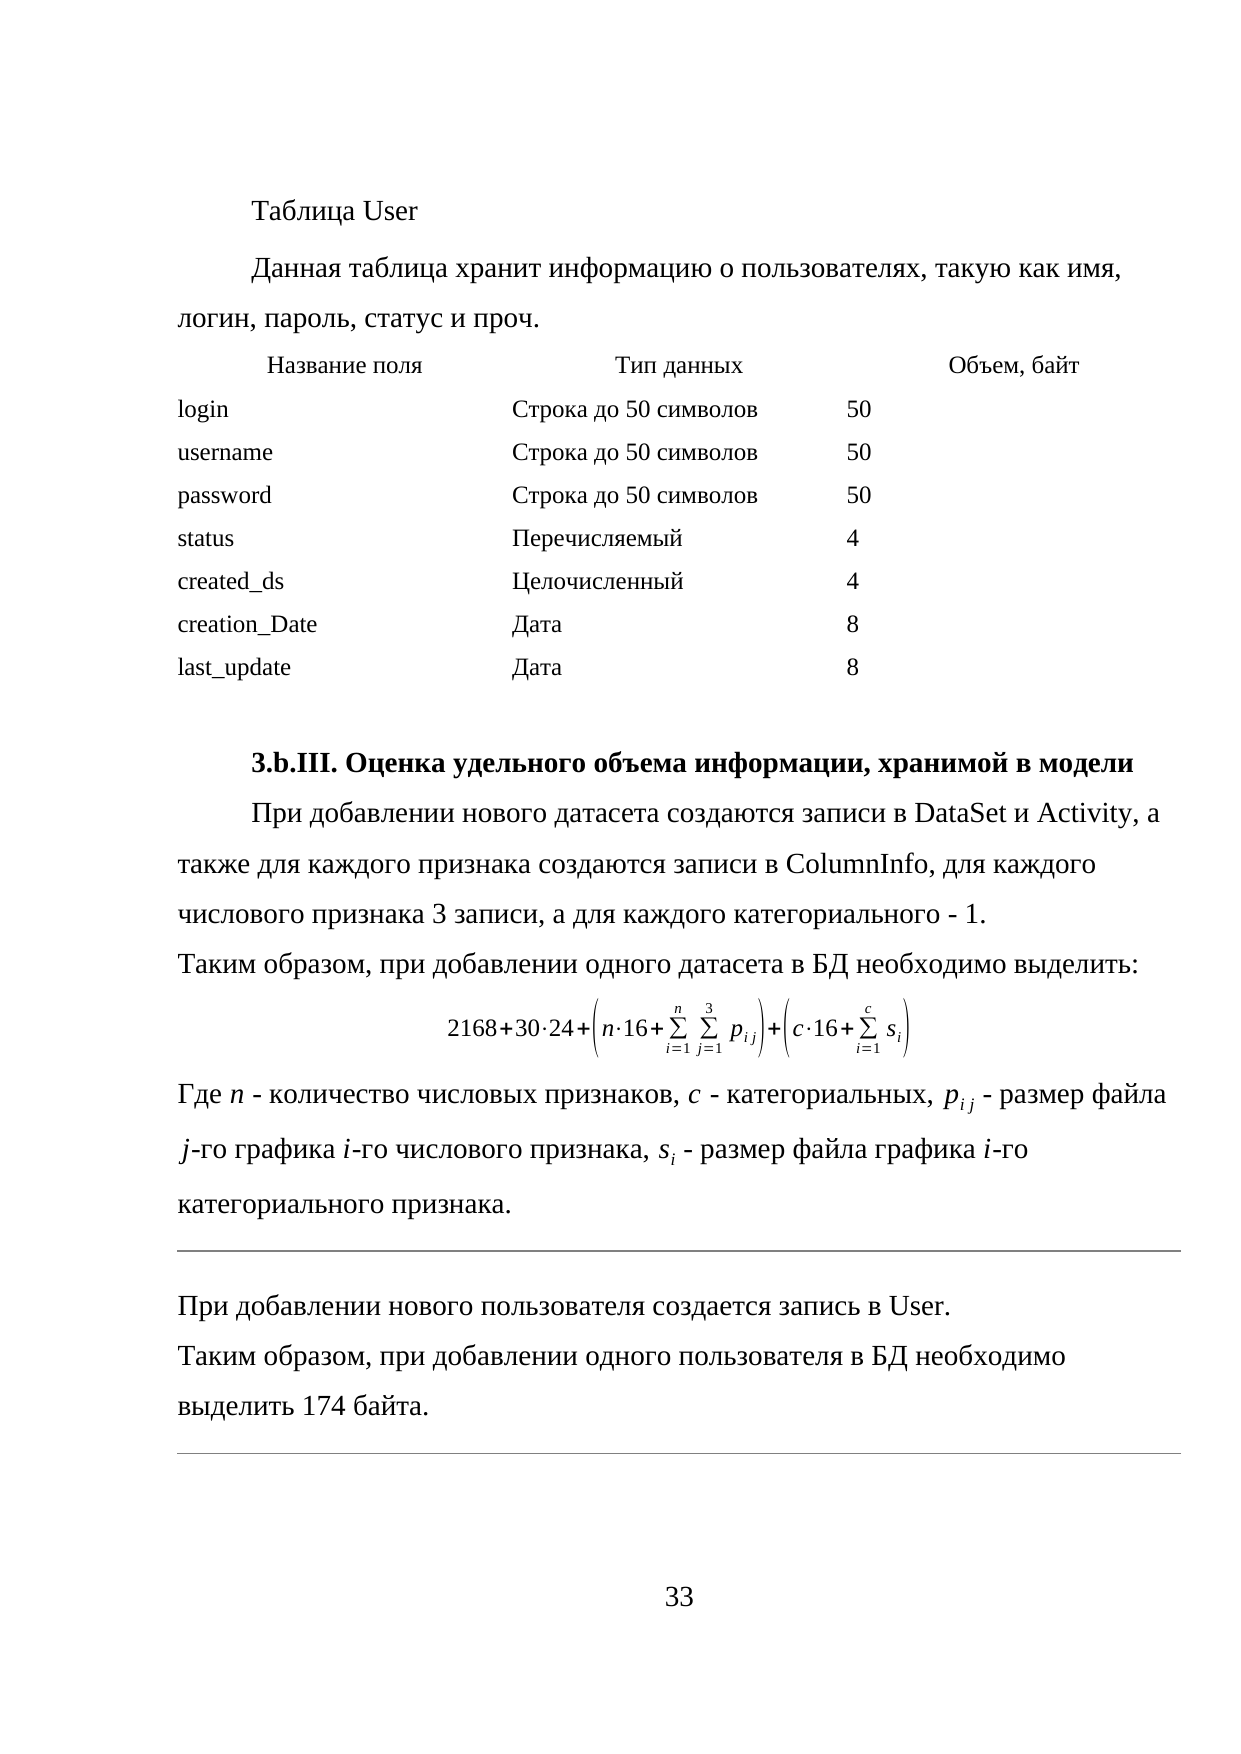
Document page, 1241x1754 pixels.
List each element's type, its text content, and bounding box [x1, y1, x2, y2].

subtitle Данная таблица хранит информацию о пользователях, такую как имя, логин, пароль, статус и проч. [177, 250, 1181, 334]
subtitle Таким образом, при добавлении одного пользователя в БД необходимо выделить 174 байта. [177, 1338, 1181, 1422]
subtitle Где - количество числовых признаков, - категориальных, - размер файла -го графика -го числового признака, - размер файла графика -го категориального признака. [177, 1076, 1181, 1219]
table_cell 4 [846, 523, 1181, 566]
table_cell username [177, 437, 512, 480]
table_cell password [177, 480, 512, 523]
table_cell Строка до 50 символов [512, 480, 846, 523]
table_cell Перечисляемый [512, 523, 846, 566]
table_cell status [177, 523, 512, 566]
table_cell 8 [846, 652, 1181, 695]
subtitle При добавлении нового датасета создаются записи в DataSet и Activity, а также для каждого признака создаются записи в ColumnInfo, для каждого числового признака 3 записи, а для каждого категориального - 1. [177, 795, 1181, 929]
table_header Название поля [177, 351, 512, 394]
table_cell created_ds [177, 566, 512, 609]
table_cell Строка до 50 символов [512, 394, 846, 437]
table_cell 4 [846, 566, 1181, 609]
table_cell Строка до 50 символов [512, 437, 846, 480]
table_cell Дата [512, 652, 846, 695]
table_header Объем, байт [846, 351, 1181, 394]
table_cell last_update [177, 652, 512, 695]
table_cell Целочисленный [512, 566, 846, 609]
table_cell Дата [512, 609, 846, 652]
table_cell 50 [846, 480, 1181, 523]
subtitle Таблица User [177, 193, 1181, 227]
subtitle Таким образом, при добавлении одного датасета в БД необходимо выделить: [177, 946, 1181, 980]
table_cell 50 [846, 437, 1181, 480]
table_cell 50 [846, 394, 1181, 437]
table_header Тип данных [512, 351, 846, 394]
table_cell 8 [846, 609, 1181, 652]
table_cell login [177, 394, 512, 437]
table_cell creation_Date [177, 609, 512, 652]
subtitle 3.b.III. Оценка удельного объема информации, хранимой в модели [177, 745, 1181, 779]
subtitle При добавлении нового пользователя создается запись в User. [177, 1288, 1181, 1321]
